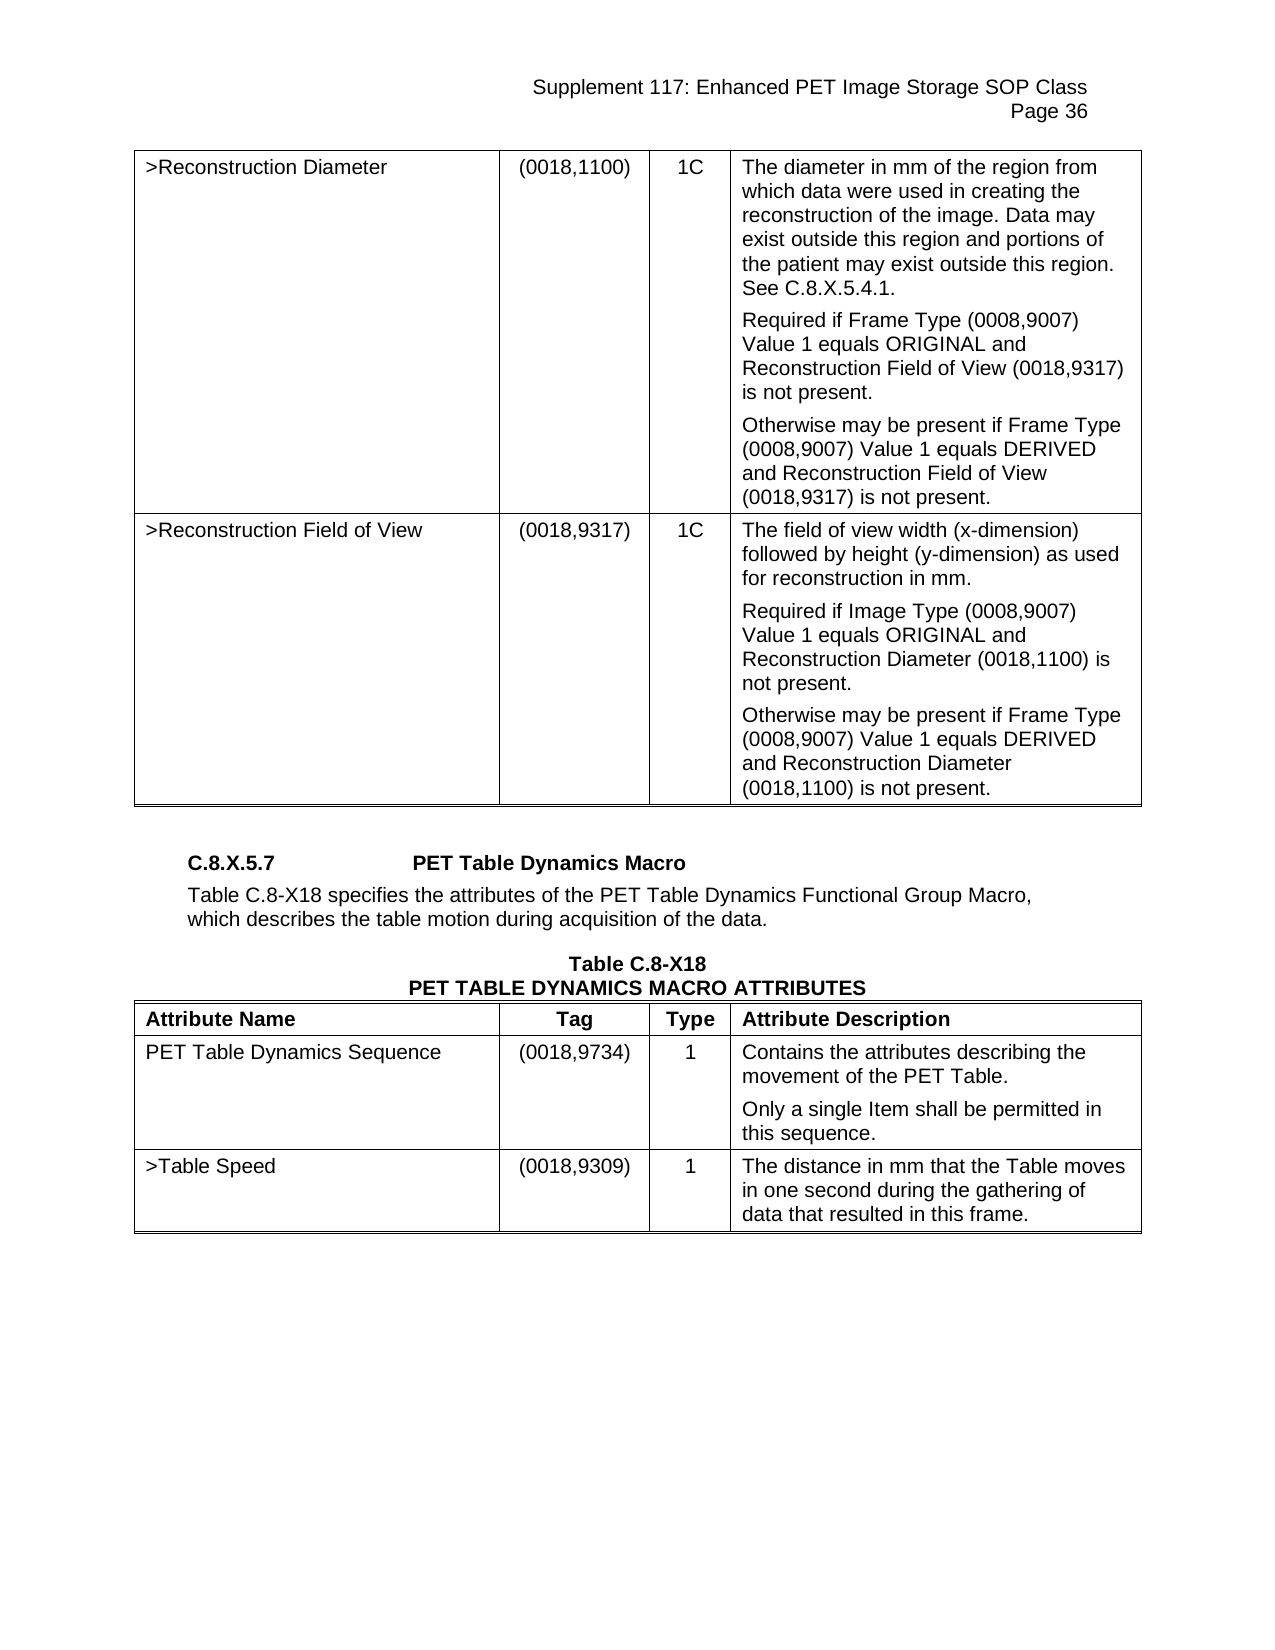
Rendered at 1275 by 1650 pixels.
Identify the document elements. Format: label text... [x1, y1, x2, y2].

table_cell (0018,9317) [500, 514, 649, 804]
table_cell >Reconstruction Diameter [135, 151, 499, 513]
table_header Attribute Description [731, 1004, 1141, 1035]
table_cell (0018,1100) [500, 151, 649, 513]
title Table C.8-X18 PET TABLE DYNAMICS MACRO ATTRIBUTES [187, 952, 1088, 1000]
table_cell (0018,9309) [500, 1150, 649, 1231]
table_cell Contains the attributes describing the movement of the PET Table. Only a single Item shall be permitted in this sequence. [731, 1036, 1141, 1149]
table_cell (0018,9734) [500, 1036, 649, 1149]
subtitle C.8.X.5.7 PET Table Dynamics Macro [187, 851, 1088, 875]
table_cell 1 [650, 1036, 730, 1149]
table_header Tag [500, 1004, 649, 1035]
table_cell >Reconstruction Field of View [135, 514, 499, 804]
table_cell 1C [650, 514, 730, 804]
table_cell >Table Speed [135, 1150, 499, 1231]
table_cell 1C [650, 151, 730, 513]
table_cell The distance in mm that the Table moves in one second during the gathering of data that resulted in this frame. [731, 1150, 1141, 1231]
table_cell PET Table Dynamics Sequence [135, 1036, 499, 1149]
table_cell The field of view width (x-dimension) followed by height (y-dimension) as used for reconstruction in mm. Required if Image Type (0008,9007) Value 1 equals ORIGINAL and Reconstruction Diameter (0018,1100) is not present. Otherwise may be present if Frame Type (0008,9007) Value 1 equals DERIVED and Reconstruction Diameter (0018,1100) is not present. [731, 514, 1141, 804]
text Table C.8-X18 specifies the attributes of the PET Table Dynamics Functional Group Macro, which describes the table motion during acquisition of the data. [187, 883, 1088, 931]
table_cell 1 [650, 1150, 730, 1231]
table_header Attribute Name [135, 1004, 499, 1035]
table_header Type [650, 1004, 730, 1035]
table_cell The diameter in mm of the region from which data were used in creating the reconstruction of the image. Data may exist outside this region and portions of the patient may exist outside this region. See C.8.X.5.4.1. Required if Frame Type (0008,9007) Value 1 equals ORIGINAL and Reconstruction Field of View (0018,9317) is not present. Otherwise may be present if Frame Type (0008,9007) Value 1 equals DERIVED and Reconstruction Field of View (0018,9317) is not present. [731, 151, 1141, 513]
